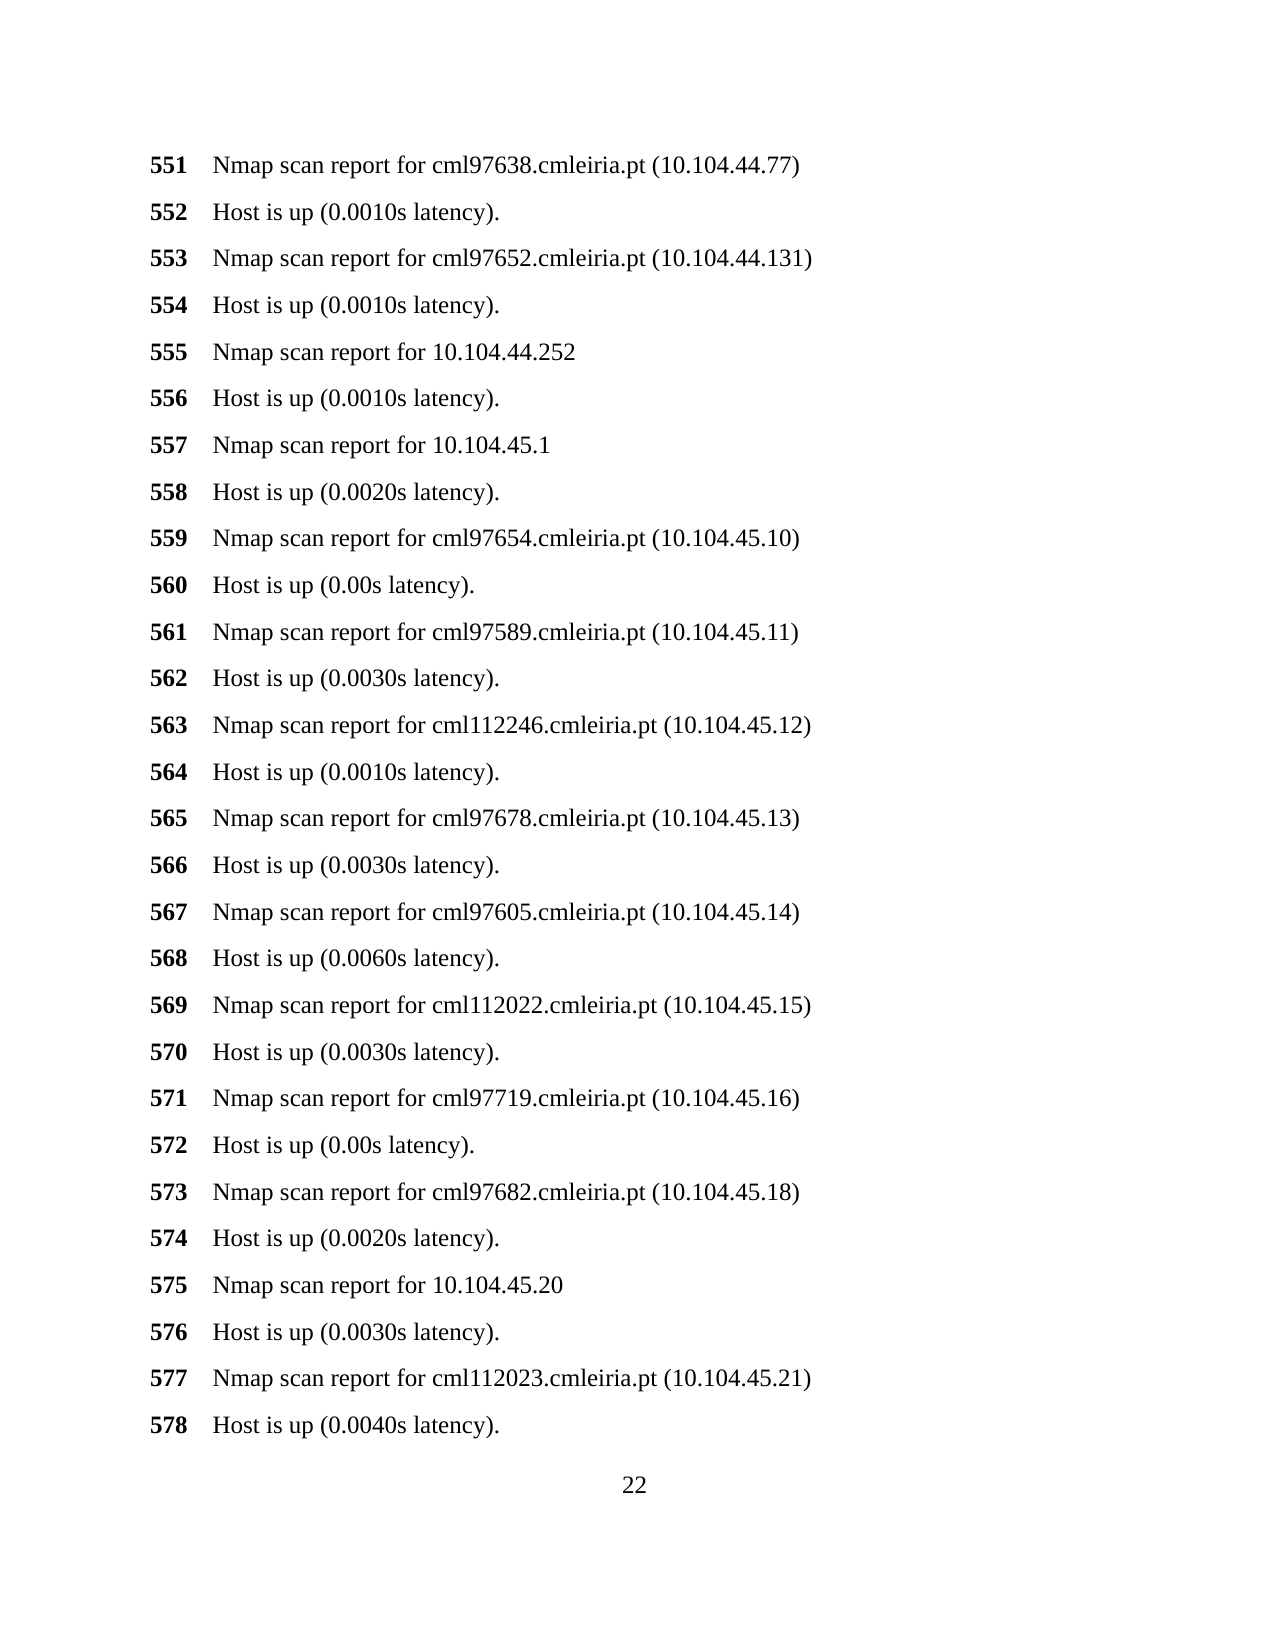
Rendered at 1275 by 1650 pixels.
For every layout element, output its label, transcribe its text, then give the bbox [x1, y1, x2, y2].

text 567 Nmap scan report for cml97605.cmleiria.pt (10.104.45.14) [150, 897, 1125, 925]
text 571 Nmap scan report for cml97719.cmleiria.pt (10.104.45.16) [150, 1083, 1125, 1112]
text 578 Host is up (0.0040s latency). [150, 1410, 1125, 1439]
text 570 Host is up (0.0030s latency). [150, 1037, 1125, 1065]
text 552 Host is up (0.0010s latency). [150, 197, 1125, 225]
text 575 Nmap scan report for 10.104.45.20 [150, 1270, 1125, 1299]
text 574 Host is up (0.0020s latency). [150, 1223, 1125, 1252]
text 562 Host is up (0.0030s latency). [150, 663, 1125, 692]
text 566 Host is up (0.0030s latency). [150, 850, 1125, 879]
text 561 Nmap scan report for cml97589.cmleiria.pt (10.104.45.11) [150, 617, 1125, 645]
text 555 Nmap scan report for 10.104.44.252 [150, 337, 1125, 365]
text 576 Host is up (0.0030s latency). [150, 1317, 1125, 1345]
text 577 Nmap scan report for cml112023.cmleiria.pt (10.104.45.21) [150, 1363, 1125, 1392]
text 573 Nmap scan report for cml97682.cmleiria.pt (10.104.45.18) [150, 1177, 1125, 1205]
text 565 Nmap scan report for cml97678.cmleiria.pt (10.104.45.13) [150, 803, 1125, 832]
text 558 Host is up (0.0020s latency). [150, 477, 1125, 505]
text 563 Nmap scan report for cml112246.cmleiria.pt (10.104.45.12) [150, 710, 1125, 739]
text 572 Host is up (0.00s latency). [150, 1130, 1125, 1159]
text 553 Nmap scan report for cml97652.cmleiria.pt (10.104.44.131) [150, 243, 1125, 272]
text 557 Nmap scan report for 10.104.45.1 [150, 430, 1125, 459]
text 568 Host is up (0.0060s latency). [150, 943, 1125, 972]
text 564 Host is up (0.0010s latency). [150, 757, 1125, 785]
text 556 Host is up (0.0010s latency). [150, 383, 1125, 412]
text 560 Host is up (0.00s latency). [150, 570, 1125, 599]
text 551 Nmap scan report for cml97638.cmleiria.pt (10.104.44.77) [150, 150, 1125, 179]
text 554 Host is up (0.0010s latency). [150, 290, 1125, 319]
text 569 Nmap scan report for cml112022.cmleiria.pt (10.104.45.15) [150, 990, 1125, 1019]
text 559 Nmap scan report for cml97654.cmleiria.pt (10.104.45.10) [150, 523, 1125, 552]
